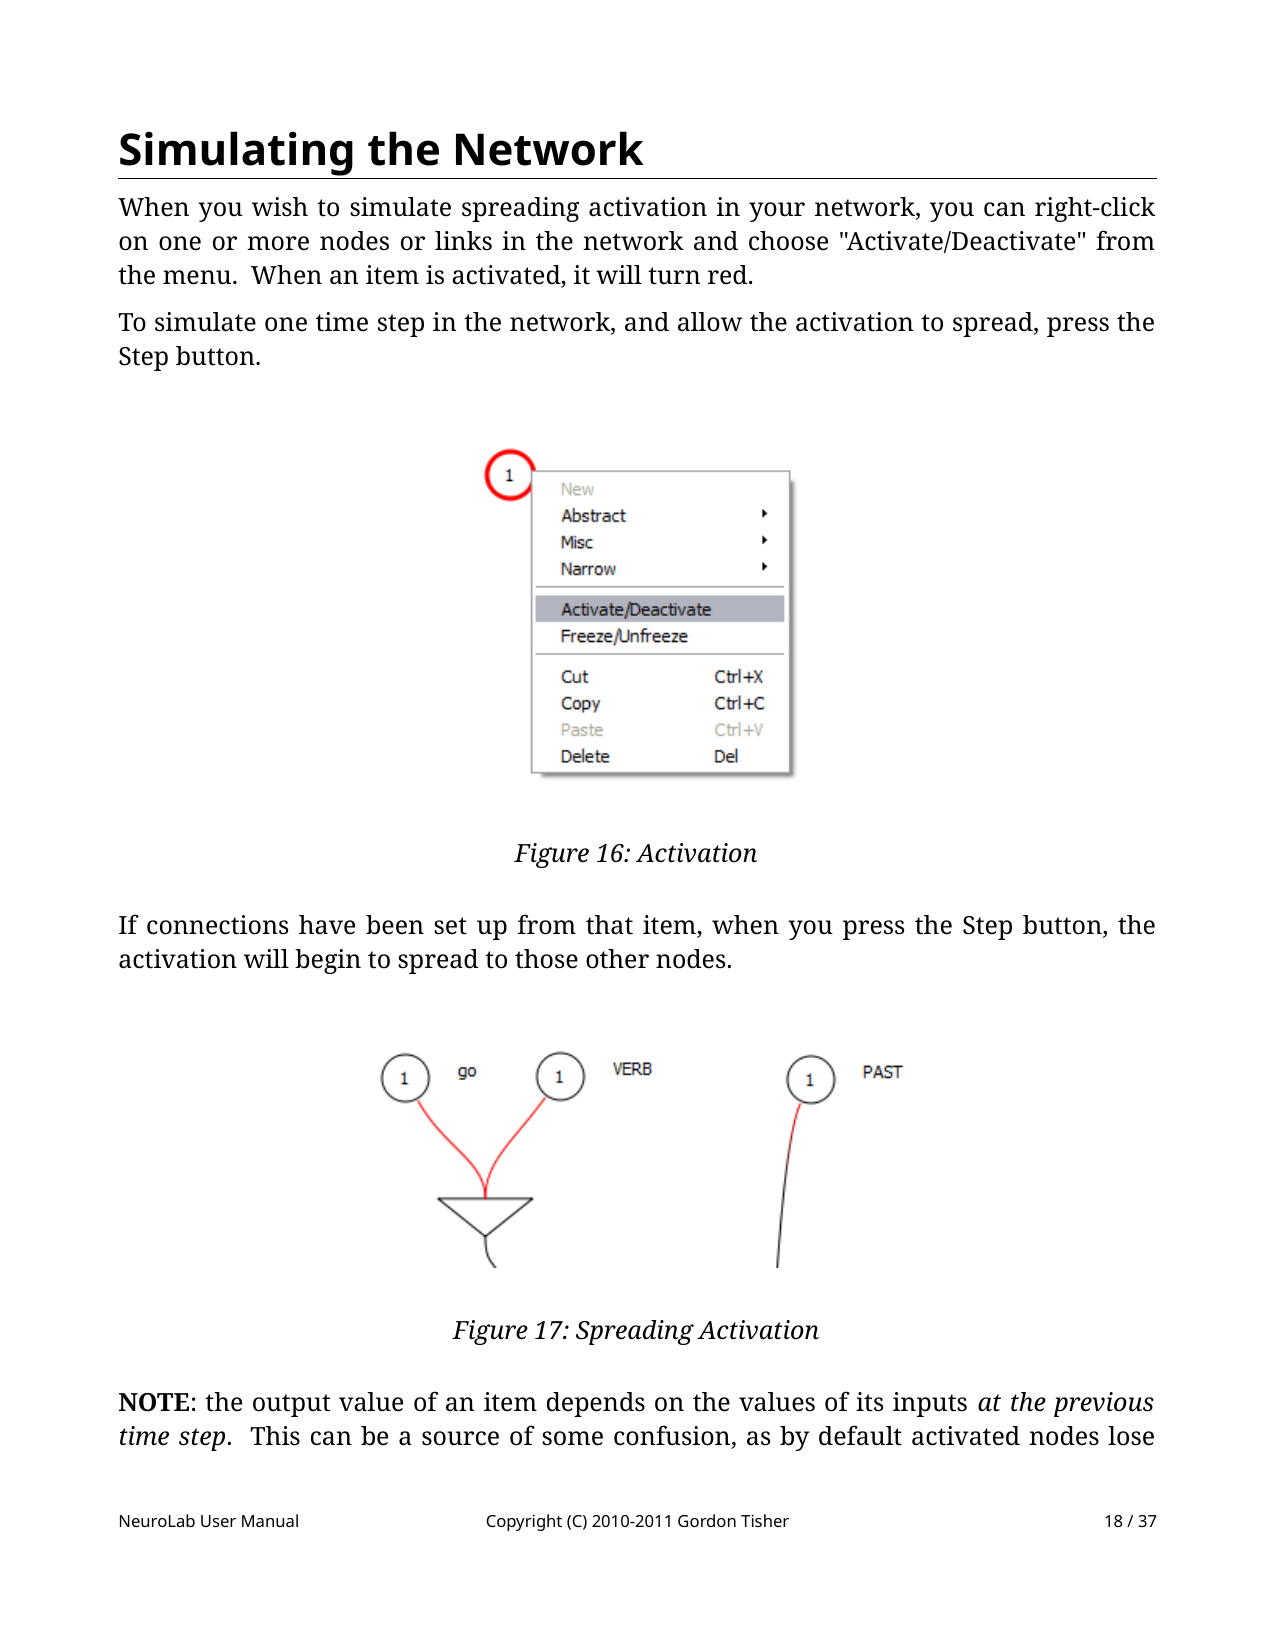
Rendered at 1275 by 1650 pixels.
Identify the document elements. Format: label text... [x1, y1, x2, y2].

text To simulate one time step in the network, and allow the activation to spread, press the Step button. [118, 304, 1157, 373]
text NOTE: the output value of an item depends on the values of its inputs at the previous time step. This can be a source of some confusion, as by default activated nodes lose [118, 1384, 1157, 1452]
text Figure 17: Spreading Activation [118, 1026, 1157, 1347]
text When you wish to simulate spreading activation in your network, you can right-click on one or more nodes or links in the network and choose "Activate/Deactivate" from the menu. When an item is activated, it will turn red. [118, 190, 1157, 292]
picture [351, 1033, 924, 1268]
text If connections have been set up from that item, when you press the Step button, the activation will begin to spread to those other nodes. [118, 908, 1157, 976]
subtitle Simulating the Network [118, 118, 1157, 178]
picture [467, 430, 808, 791]
text Figure 16: Activation [118, 423, 1157, 870]
